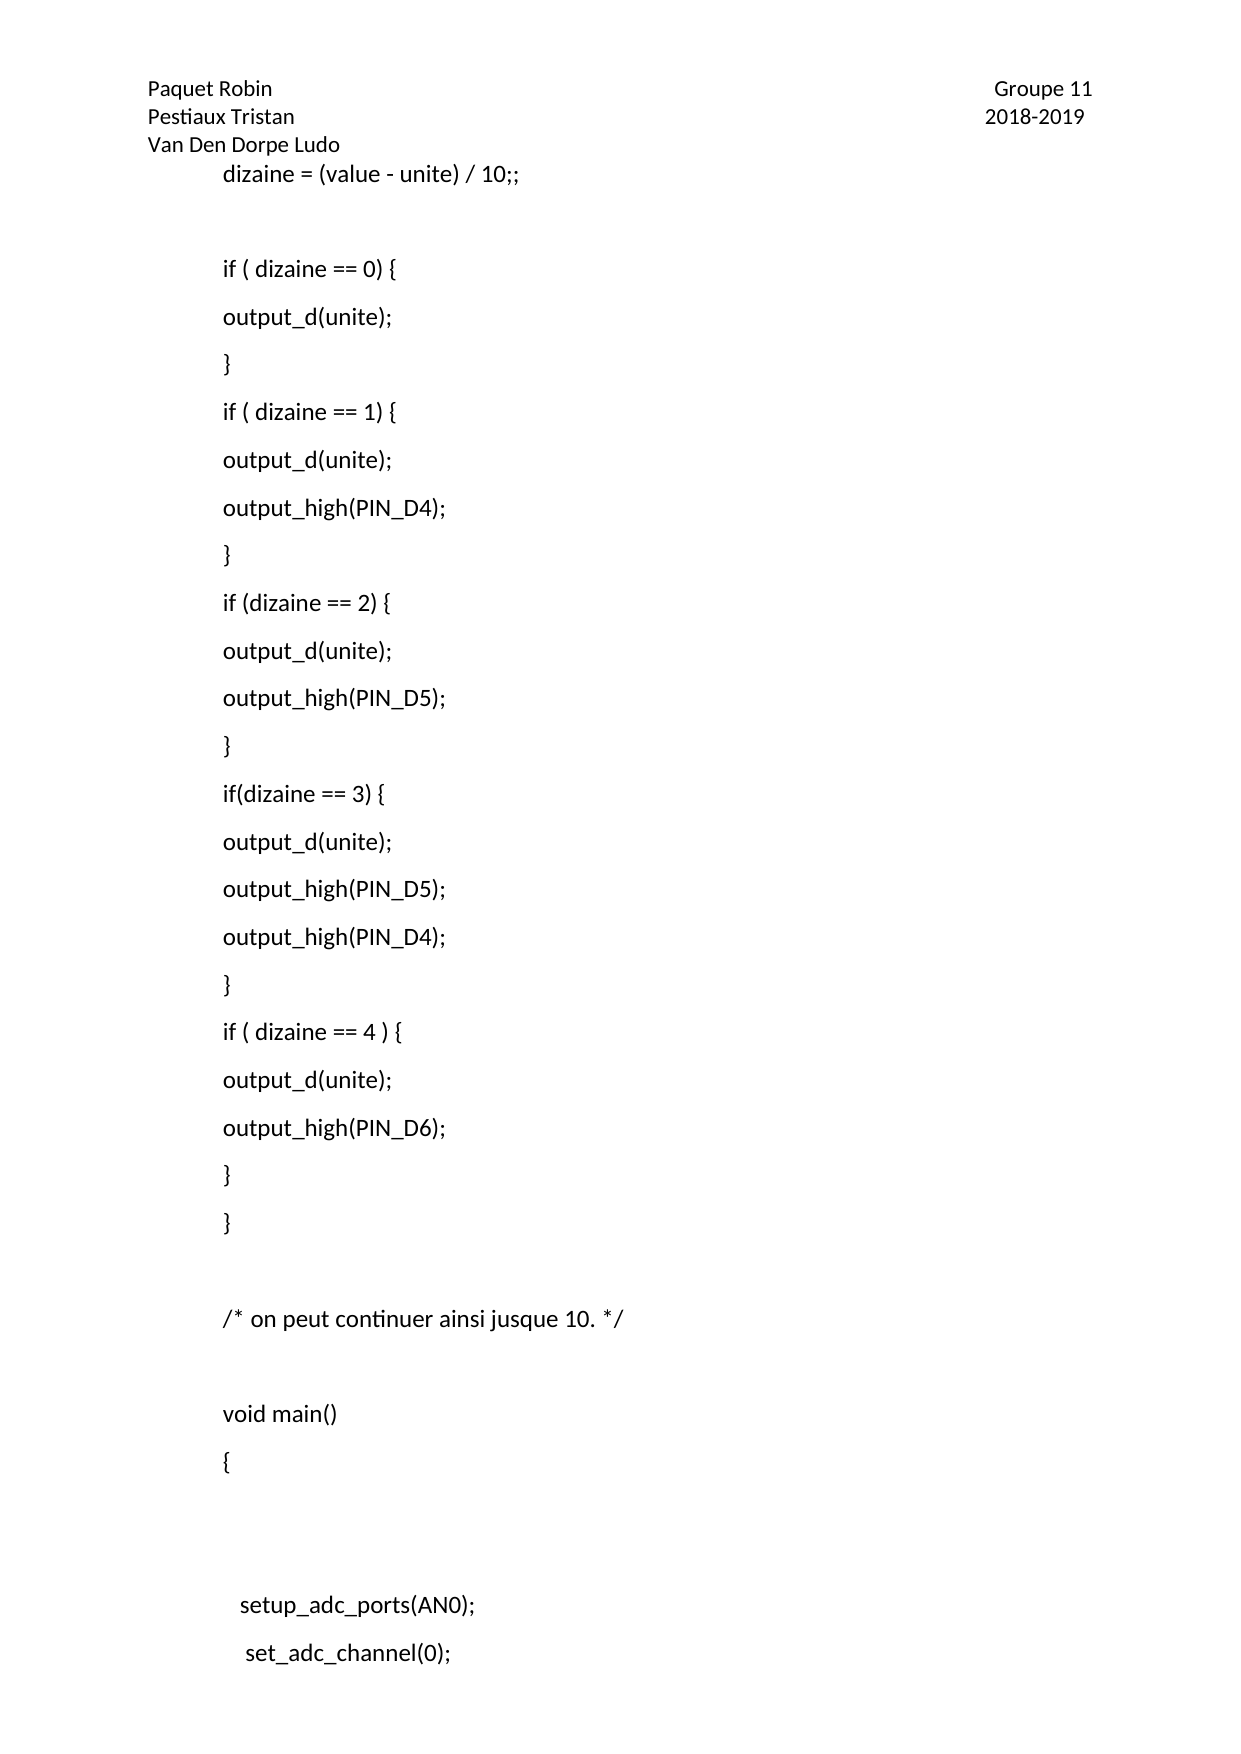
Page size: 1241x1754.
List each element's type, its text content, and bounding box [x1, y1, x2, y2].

list } [223, 1207, 1093, 1238]
list } [223, 730, 1093, 761]
list output_high(PIN_D6); [223, 1112, 1093, 1142]
list } [223, 539, 1093, 570]
list output_d(unite); [223, 301, 1093, 331]
list if ( dizaine == 4 ) { [223, 1017, 1093, 1047]
list output_d(unite); [223, 1064, 1093, 1095]
list set_adc_channel(0); [223, 1637, 1093, 1667]
list output_high(PIN_D5); [223, 683, 1093, 713]
list output_d(unite); [223, 444, 1093, 474]
list /* on peut continuer ainsi jusque 10. */ [223, 1303, 1093, 1333]
list void main() [223, 1398, 1093, 1429]
list output_d(unite); [223, 635, 1093, 665]
list dizaine = (value - unite) / 10;; [223, 158, 1093, 188]
list if ( dizaine == 1) { [223, 396, 1093, 427]
list if ( dizaine == 0) { [223, 253, 1093, 284]
list output_high(PIN_D4); [223, 492, 1093, 522]
list if (dizaine == 2) { [223, 587, 1093, 618]
list output_high(PIN_D4); [223, 921, 1093, 952]
list } [223, 349, 1093, 379]
list { [223, 1446, 1093, 1476]
list } [223, 1160, 1093, 1190]
list } [223, 969, 1093, 999]
list output_d(unite); [223, 826, 1093, 856]
list setup_adc_ports(AN0); [223, 1589, 1093, 1619]
list if(dizaine == 3) { [223, 778, 1093, 808]
list output_high(PIN_D5); [223, 873, 1093, 904]
